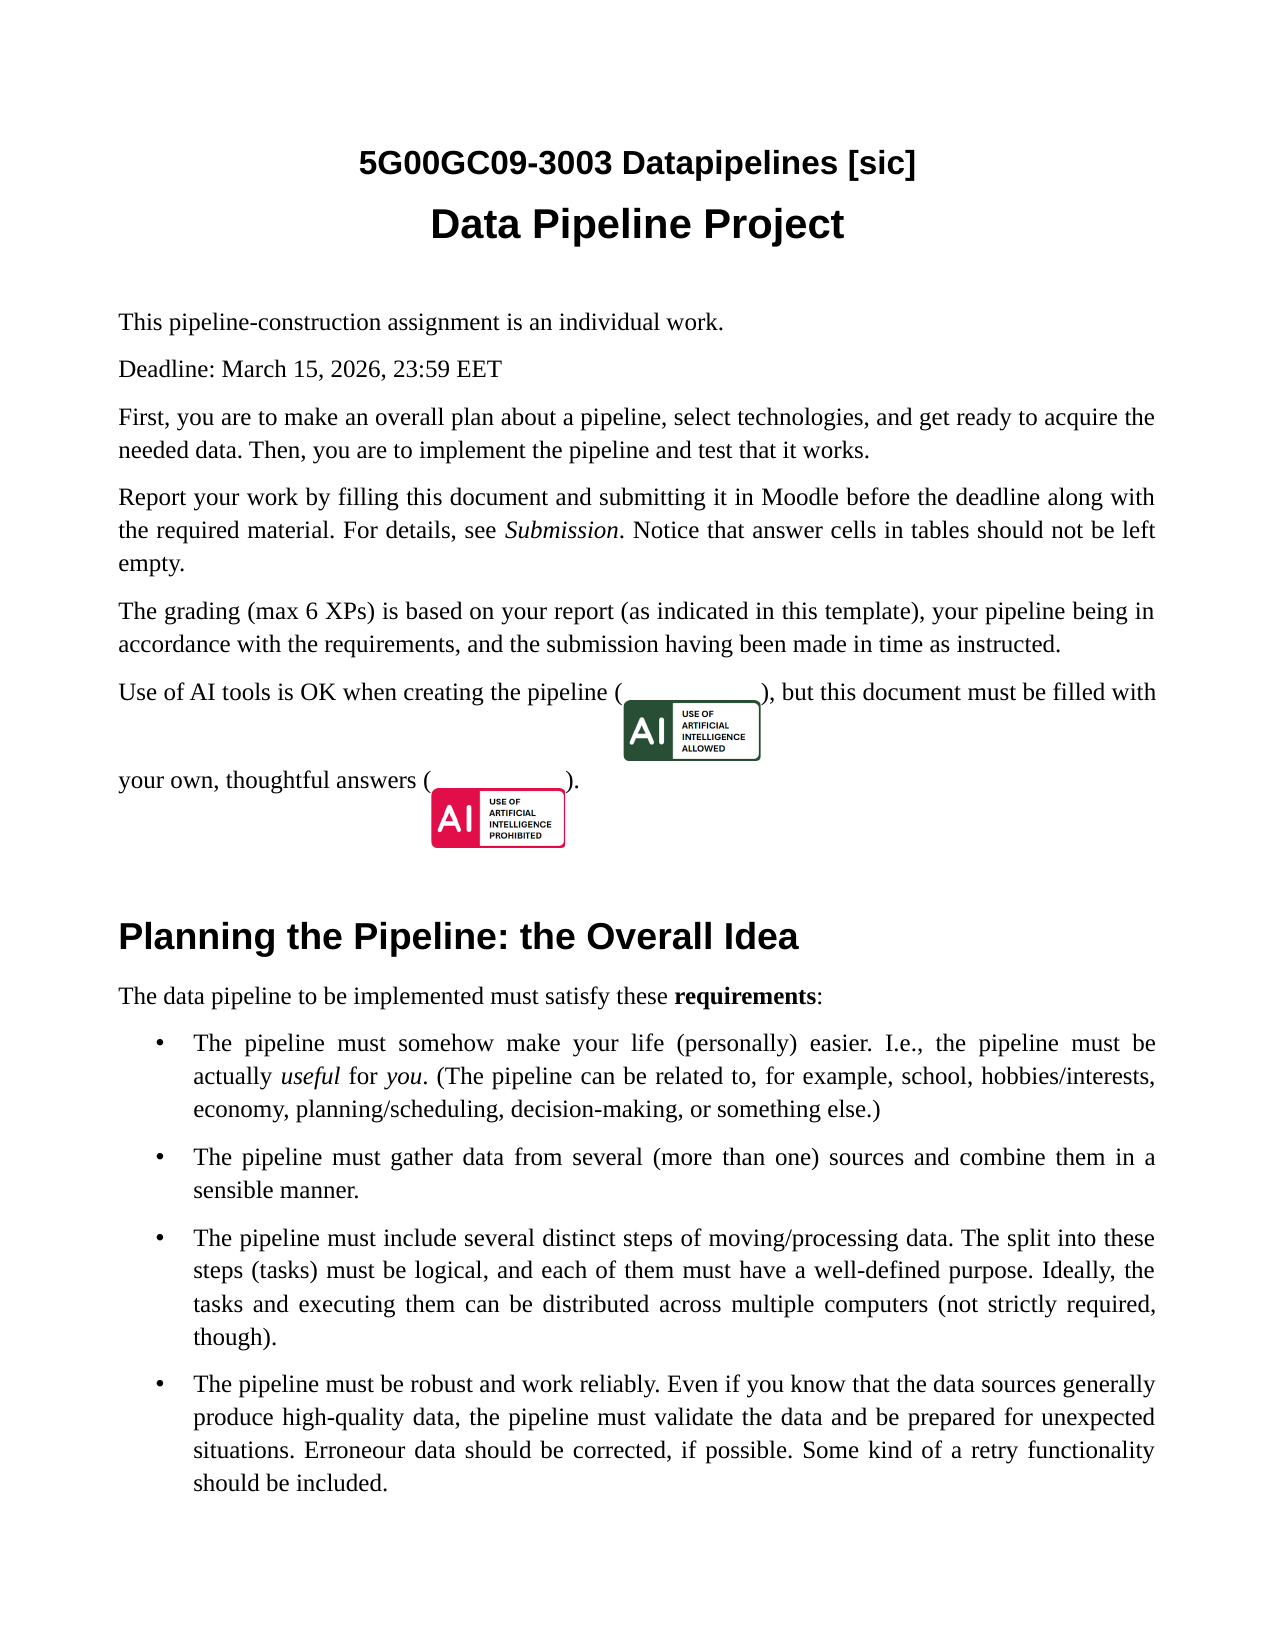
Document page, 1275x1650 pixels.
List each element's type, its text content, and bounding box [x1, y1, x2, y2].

text Deadline: March 15, 2026, 23:59 EET [118, 354, 1157, 383]
text This pipeline-construction assignment is an individual work. [118, 307, 1157, 335]
list The pipeline must be robust and work reliably. Even if you know that the data sources generally produce high-quality data, the pipeline must validate the data and be prepared for unexpected situations. Erroneour data should be corrected, if possible. Some kind of a retry functionality should be included. [156, 1369, 1157, 1497]
text The grading (max 6 XPs) is based on your report (as indicated in this template), your pipeline being in accordance with the requirements, and the submission having been made in time as instructed. [118, 596, 1157, 658]
title 5G00GC09-3003 Datapipelines [sic] [118, 143, 1157, 181]
text First, you are to make an overall plan about a pipeline, select technologies, and get ready to acquire the needed data. Then, you are to implement the pipeline and test that it works. [118, 402, 1157, 464]
subtitle Planning the Pipeline: the Overall Idea [118, 914, 1157, 957]
text Use of AI tools is OK when creating the pipeline (), but this document must be filled with your own, thoughtful answers (). [118, 677, 1157, 848]
list The pipeline must somehow make your life (personally) easier. I.e., the pipeline must be actually useful for you. (The pipeline can be related to, for example, school, hobbies/interests, economy, planning/scheduling, decision-making, or something else.) [156, 1028, 1157, 1123]
text The data pipeline to be implemented must satisfy these requirements: [118, 981, 1157, 1009]
text Report your work by filling this document and submitting it in Moodle before the deadline along with the required material. For details, see Submission. Notice that answer cells in tables should not be left empty. [118, 482, 1157, 577]
list The pipeline must gather data from several (more than one) sources and combine them in a sensible manner. [156, 1142, 1157, 1204]
title Data Pipeline Project [118, 199, 1157, 247]
list The pipeline must include several distinct steps of moving/processing data. The split into these steps (tasks) must be logical, and each of them must have a well-defined purpose. Ideally, the tasks and executing them can be distributed across multiple computers (not strictly required, though). [156, 1223, 1157, 1350]
